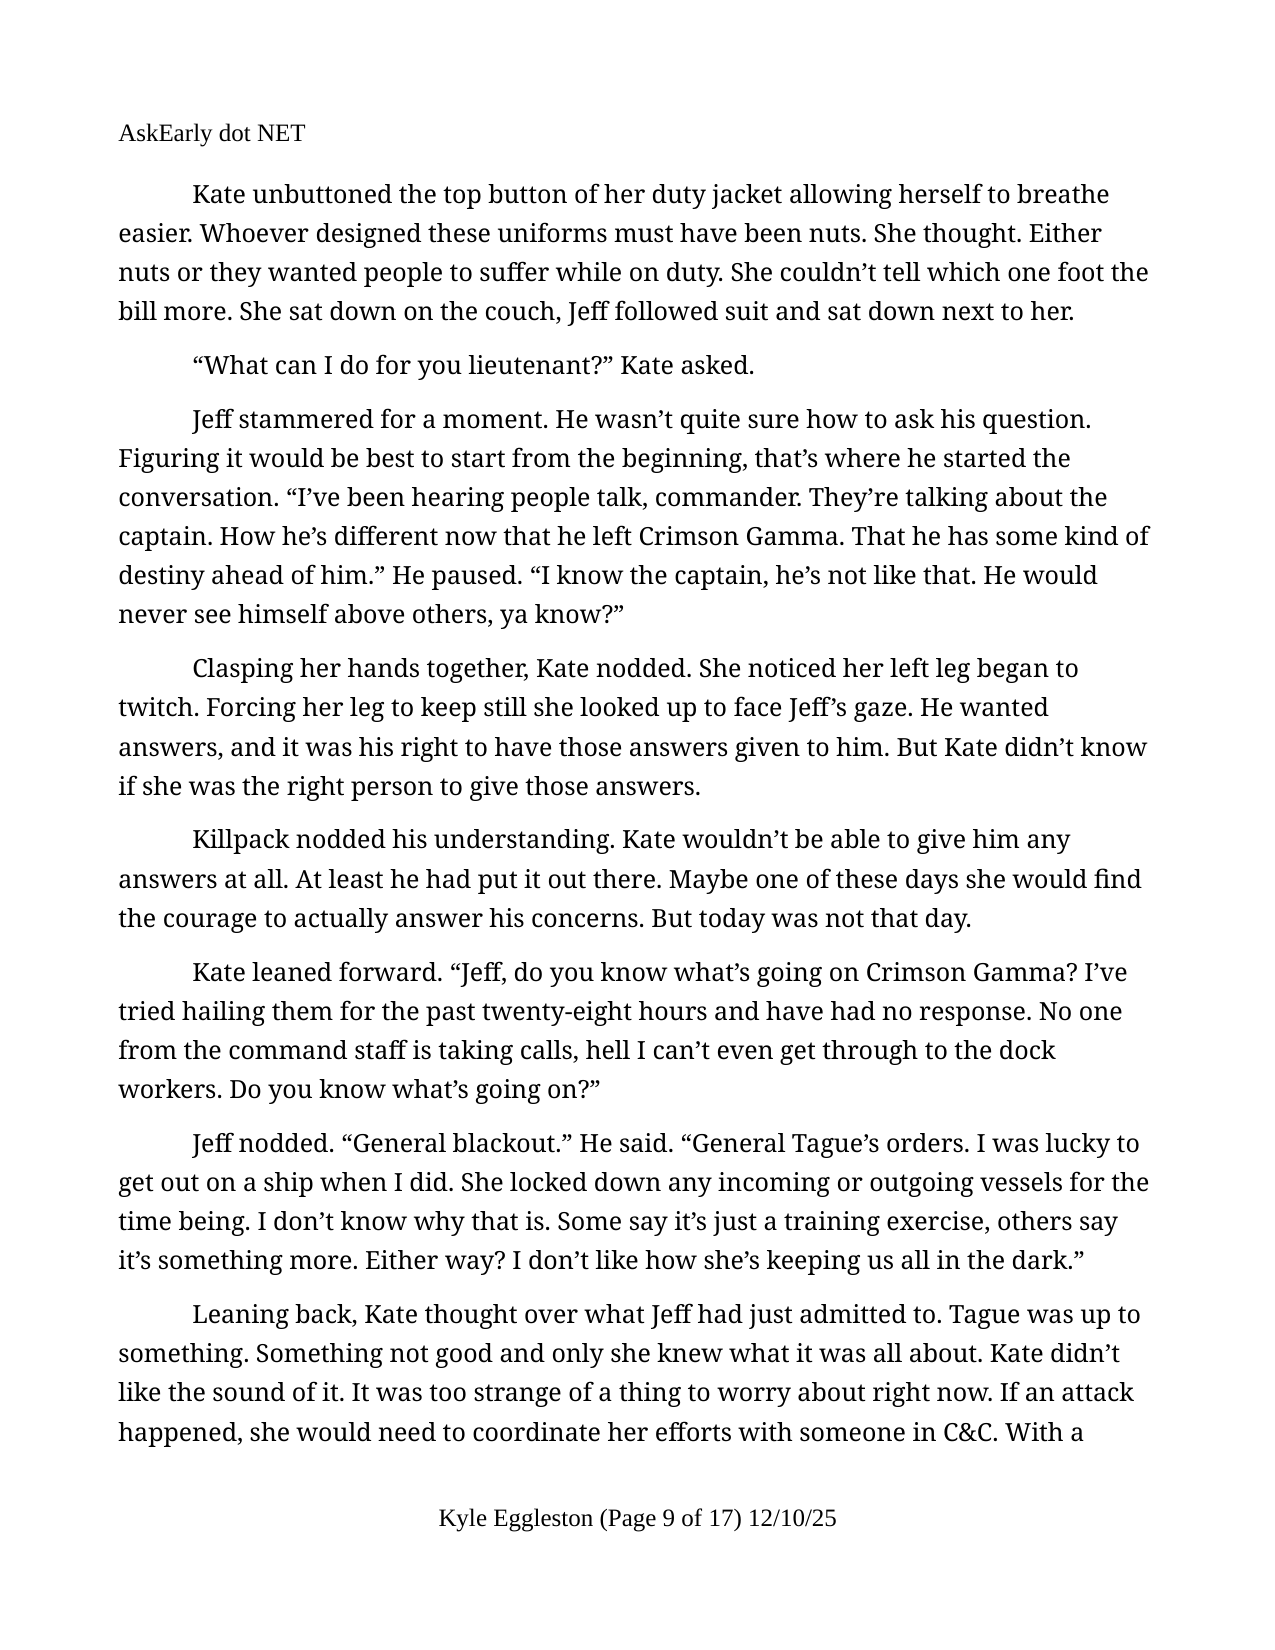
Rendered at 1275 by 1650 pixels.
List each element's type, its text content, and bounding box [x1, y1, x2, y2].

text Leaning back, Kate thought over what Jeff had just admitted to. Tague was up to something. Something not good and only she knew what it was all about. Kate didn’t like the sound of it. It was too strange of a thing to worry about right now. If an attack happened, she would need to coordinate her efforts with someone in C&C. With a [118, 1297, 1157, 1448]
text Clasping her hands together, Kate nodded. She noticed her left leg began to twitch. Forcing her leg to keep still she looked up to face Jeff’s gaze. He wanted answers, and it was his right to have those answers given to him. But Kate didn’t know if she was the right person to give those answers. [118, 651, 1157, 802]
text Kate leaned forward. “Jeff, do you know what’s going on Crimson Gamma? I’ve tried hailing them for the past twenty-eight hours and have had no response. No one from the command staff is taking calls, hell I can’t even get through to the dock workers. Do you know what’s going on?” [118, 954, 1157, 1106]
text Killpack nodded his understanding. Kate wouldn’t be able to give him any answers at all. At least he had put it out there. Maybe one of these days she would find the courage to actually answer his concerns. But today was not that day. [118, 822, 1157, 934]
text Jeff stammered for a moment. He wasn’t quite sure how to ask his question. Figuring it would be best to start from the beginning, that’s where he started the conversation. “I’ve been hearing people talk, commander. They’re talking about the captain. How he’s different now that he left Crimson Gamma. That he has some kind of destiny ahead of him.” He paused. “I know the captain, he’s not like that. He would never see himself above others, ya know?” [118, 401, 1157, 631]
text “What can I do for you lieutenant?” Kate asked. [118, 348, 1157, 382]
text Kate unbuttoned the top button of her duty jacket allowing herself to breathe easier. Whoever designed these uniforms must have been nuts. She thought. Either nuts or they wanted people to suffer while on duty. She couldn’t tell which one foot the bill more. She sat down on the couch, Jeff followed suit and sat down next to her. [118, 176, 1157, 328]
text Jeff nodded. “General blackout.” He said. “General Tague’s orders. I was lucky to get out on a ship when I did. She locked down any incoming or outgoing vessels for the time being. I don’t know why that is. Some say it’s just a training exercise, others say it’s something more. Either way? I don’t like how she’s keeping us all in the dark.” [118, 1126, 1157, 1277]
